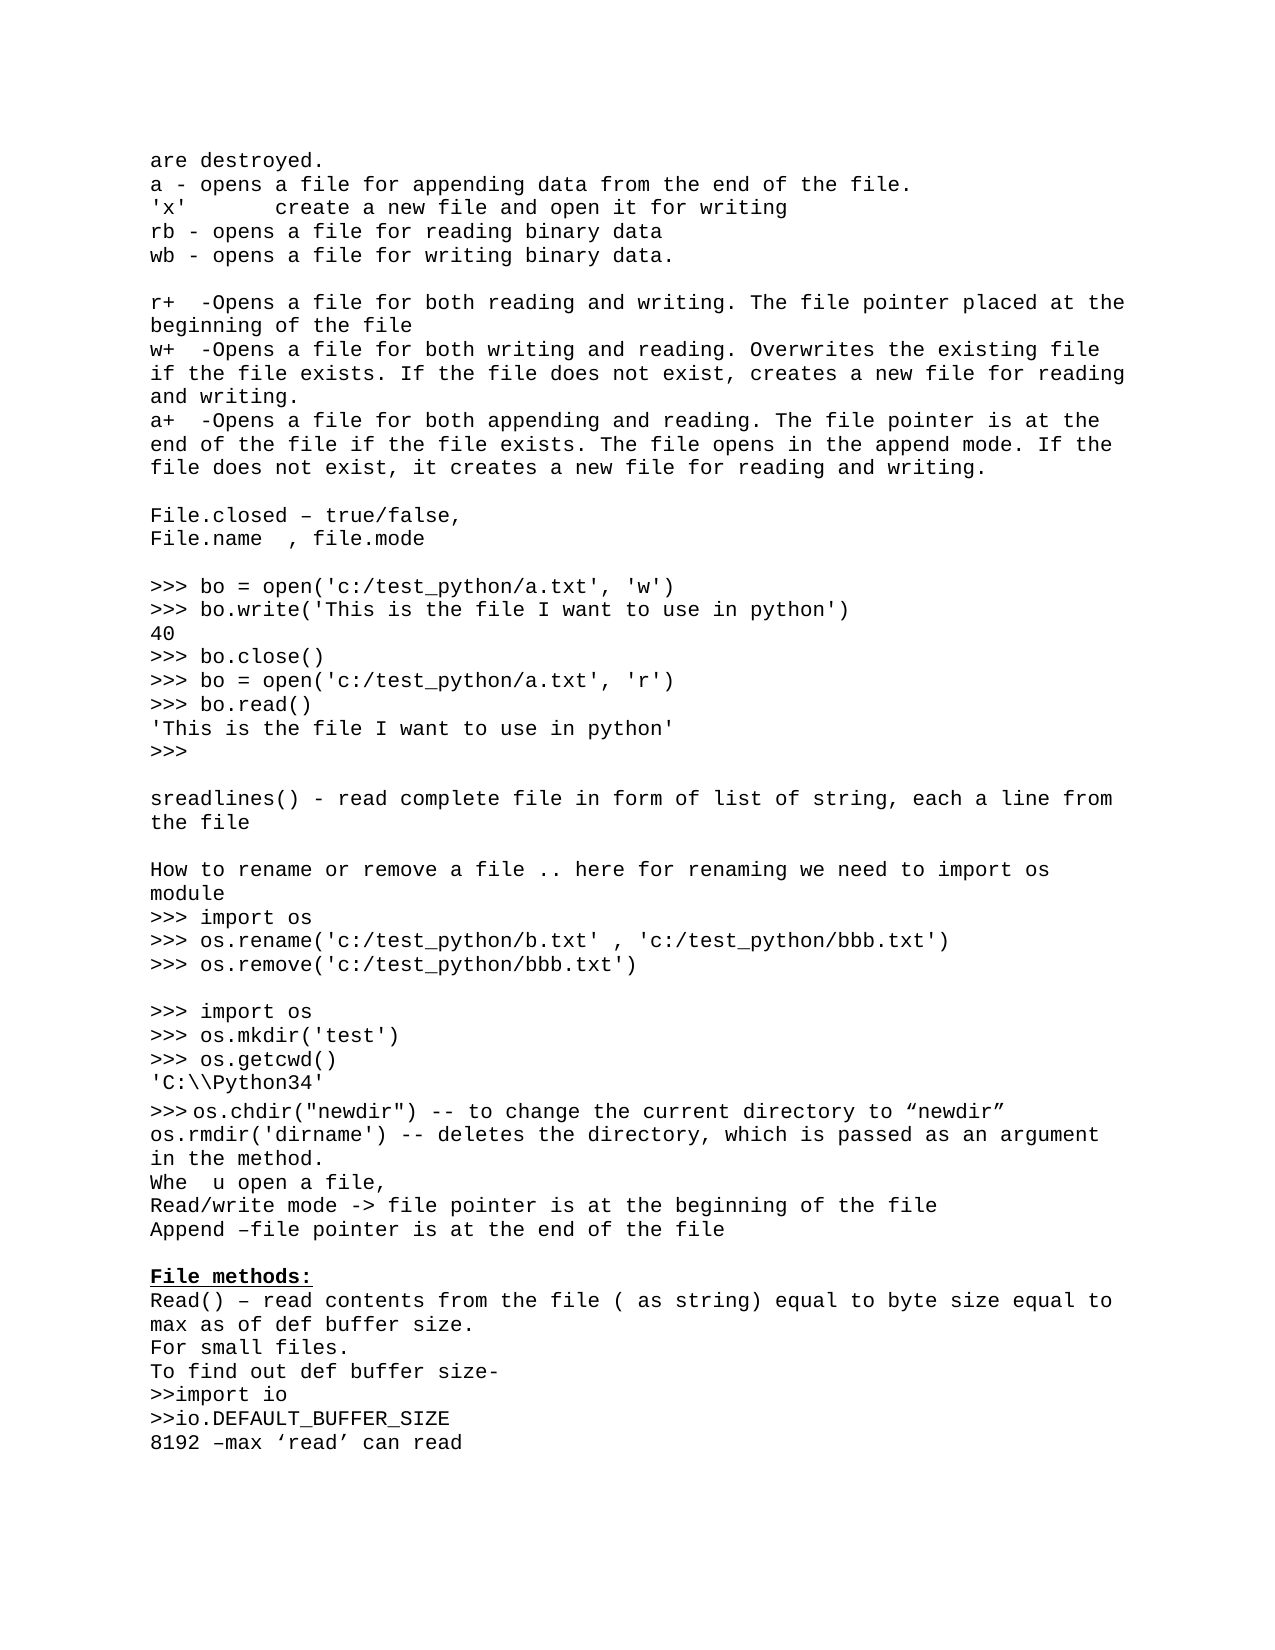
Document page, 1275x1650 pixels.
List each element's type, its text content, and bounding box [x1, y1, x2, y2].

text >>> import os [150, 1001, 1125, 1025]
text sreadlines() - read complete file in form of list of string, each a line from the file [150, 788, 1125, 836]
text rb - opens a file for reading binary data [150, 221, 1125, 244]
text >>> bo = open('c:/test_python/a.txt', 'r') [150, 670, 1125, 694]
text >>> bo = open('c:/test_python/a.txt', 'w') [150, 576, 1125, 599]
text File.closed – true/false, [150, 505, 1125, 528]
text >>> os.mkdir('test') [150, 1025, 1125, 1048]
text >>> bo.write('This is the file I want to use in python') [150, 599, 1125, 623]
text How to rename or remove a file .. here for renaming we need to import os module [150, 859, 1125, 907]
text Whe u open a file, [150, 1172, 1125, 1195]
text >>> os.rename('c:/test_python/b.txt' , 'c:/test_python/bbb.txt') [150, 930, 1125, 954]
text 'C:\\Python34' [150, 1072, 1125, 1096]
text 'x' create a new file and open it for writing [150, 197, 1125, 221]
text Read/write mode -> file pointer is at the beginning of the file [150, 1195, 1125, 1219]
text >>> os.getcwd() [150, 1048, 1125, 1072]
text are destroyed. [150, 150, 1125, 174]
text >>io.DEFAULT_BUFFER_SIZE [150, 1408, 1125, 1432]
text >>> import os [150, 907, 1125, 930]
text >>> os.remove('c:/test_python/bbb.txt') [150, 954, 1125, 978]
text 'This is the file I want to use in python' [150, 717, 1125, 741]
text >>> [150, 741, 1125, 765]
text Read() – read contents from the file ( as string) equal to byte size equal to max as of def buffer size. [150, 1290, 1125, 1337]
text For small files. [150, 1337, 1125, 1361]
text w+ -Opens a file for both writing and reading. Overwrites the existing file if the file exists. If the file does not exist, creates a new file for reading and writing. [150, 339, 1125, 410]
text >>import io [150, 1384, 1125, 1408]
text r+ -Opens a file for both reading and writing. The file pointer placed at the beginning of the file [150, 292, 1125, 339]
text To find out def buffer size- [150, 1361, 1125, 1384]
text a - opens a file for appending data from the end of the file. [150, 174, 1125, 197]
text wb - opens a file for writing binary data. [150, 244, 1125, 268]
text 40 [150, 623, 1125, 647]
text Append –file pointer is at the end of the file [150, 1219, 1125, 1243]
text >>> os.chdir("newdir") -- to change the current directory to “newdir” [150, 1096, 1125, 1124]
text a+ -Opens a file for both appending and reading. The file pointer is at the end of the file if the file exists. The file opens in the append mode. If the file does not exist, it creates a new file for reading and writing. [150, 410, 1125, 481]
text File.name , file.mode [150, 528, 1125, 552]
text File methods: [150, 1266, 1125, 1290]
text >>> bo.read() [150, 694, 1125, 717]
text >>> bo.close() [150, 647, 1125, 670]
text 8192 –max ‘read’ can read [150, 1432, 1125, 1455]
text os.rmdir('dirname') -- deletes the directory, which is passed as an argument in the method. [150, 1124, 1125, 1172]
